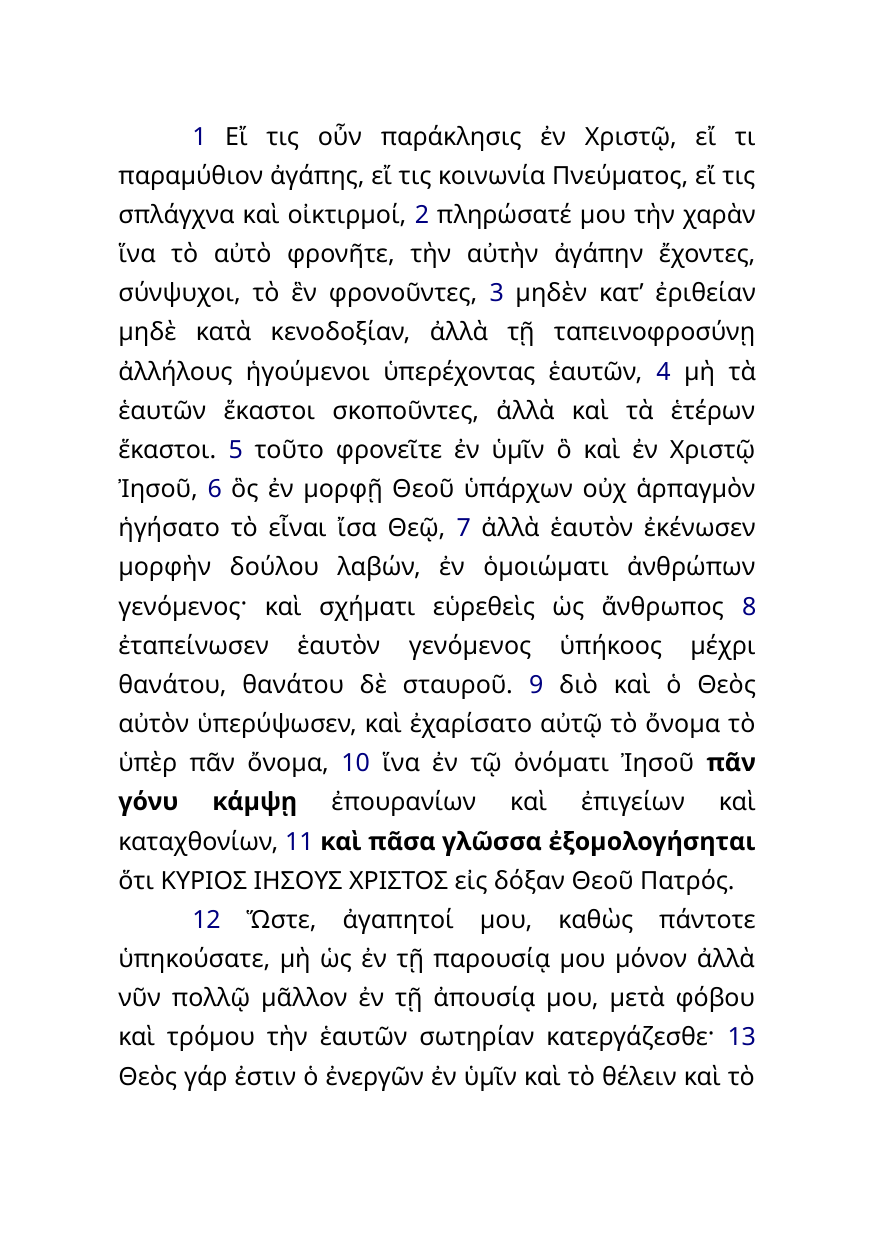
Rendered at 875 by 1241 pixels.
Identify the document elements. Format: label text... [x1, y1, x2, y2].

text 12 Ὥστε, ἀγαπητοί μου, καθὼς πάντοτε ὑπηκούσατε, μὴ ὡς ἐν τῇ παρουσίᾳ μου μόνον ἀλλὰ νῦν πολλῷ μᾶλλον ἐν τῇ ἀπουσίᾳ μου, μετὰ φόβου καὶ τρόμου τὴν ἑαυτῶν σωτηρίαν κατεργάζεσθε· 13 Θεὸς γάρ ἐστιν ὁ ἐνεργῶν ἐν ὑμῖν καὶ τὸ θέλειν καὶ τὸ [118, 901, 756, 1092]
text 1 Εἴ τις οὖν παράκλησις ἐν Χριστῷ, εἴ τι παραμύθιον ἀγάπης, εἴ τις κοινωνία Πνεύματος, εἴ τις σπλάγχνα καὶ οἰκτιρμοί, 2 πληρώσατέ μου τὴν χαρὰν ἵνα τὸ αὐτὸ φρονῆτε, τὴν αὐτὴν ἀγάπην ἔχοντες, σύνψυχοι, τὸ ἓν φρονοῦντες, 3 μηδὲν κατ’ ἐριθείαν μηδὲ κατὰ κενοδοξίαν, ἀλλὰ τῇ ταπεινοφροσύνῃ ἀλλήλους ἡγούμενοι ὑπερέχοντας ἑαυτῶν, 4 μὴ τὰ ἑαυτῶν ἕκαστοι σκοποῦντες, ἀλλὰ καὶ τὰ ἑτέρων ἕκαστοι. 5 τοῦτο φρονεῖτε ἐν ὑμῖν ὃ καὶ ἐν Χριστῷ Ἰησοῦ, 6 ὃς ἐν μορφῇ Θεοῦ ὑπάρχων οὐχ ἁρπαγμὸν ἡγήσατο τὸ εἶναι ἴσα Θεῷ, 7 ἀλλὰ ἑαυτὸν ἐκένωσεν μορφὴν δούλου λαβών, ἐν ὁμοιώματι ἀνθρώπων γενόμενος· καὶ σχήματι εὑρεθεὶς ὡς ἄνθρωπος 8 ἐταπείνωσεν ἑαυτὸν γενόμενος ὑπήκοος μέχρι θανάτου, θανάτου δὲ σταυροῦ. 9 διὸ καὶ ὁ Θεὸς αὐτὸν ὑπερύψωσεν, καὶ ἐχαρίσατο αὐτῷ τὸ ὄνομα τὸ ὑπὲρ πᾶν ὄνομα, 10 ἵνα ἐν τῷ ὀνόματι Ἰησοῦ πᾶν γόνυ κάμψῃ ἐπουρανίων καὶ ἐπιγείων καὶ καταχθονίων, 11 καὶ πᾶσα γλῶσσα ἐξομολογήσηται ὅτι ΚΥΡΙΟΣ ΙΗΣΟΥΣ ΧΡΙΣΤΟΣ εἰς δόξαν Θεοῦ Πατρός. [118, 118, 756, 896]
